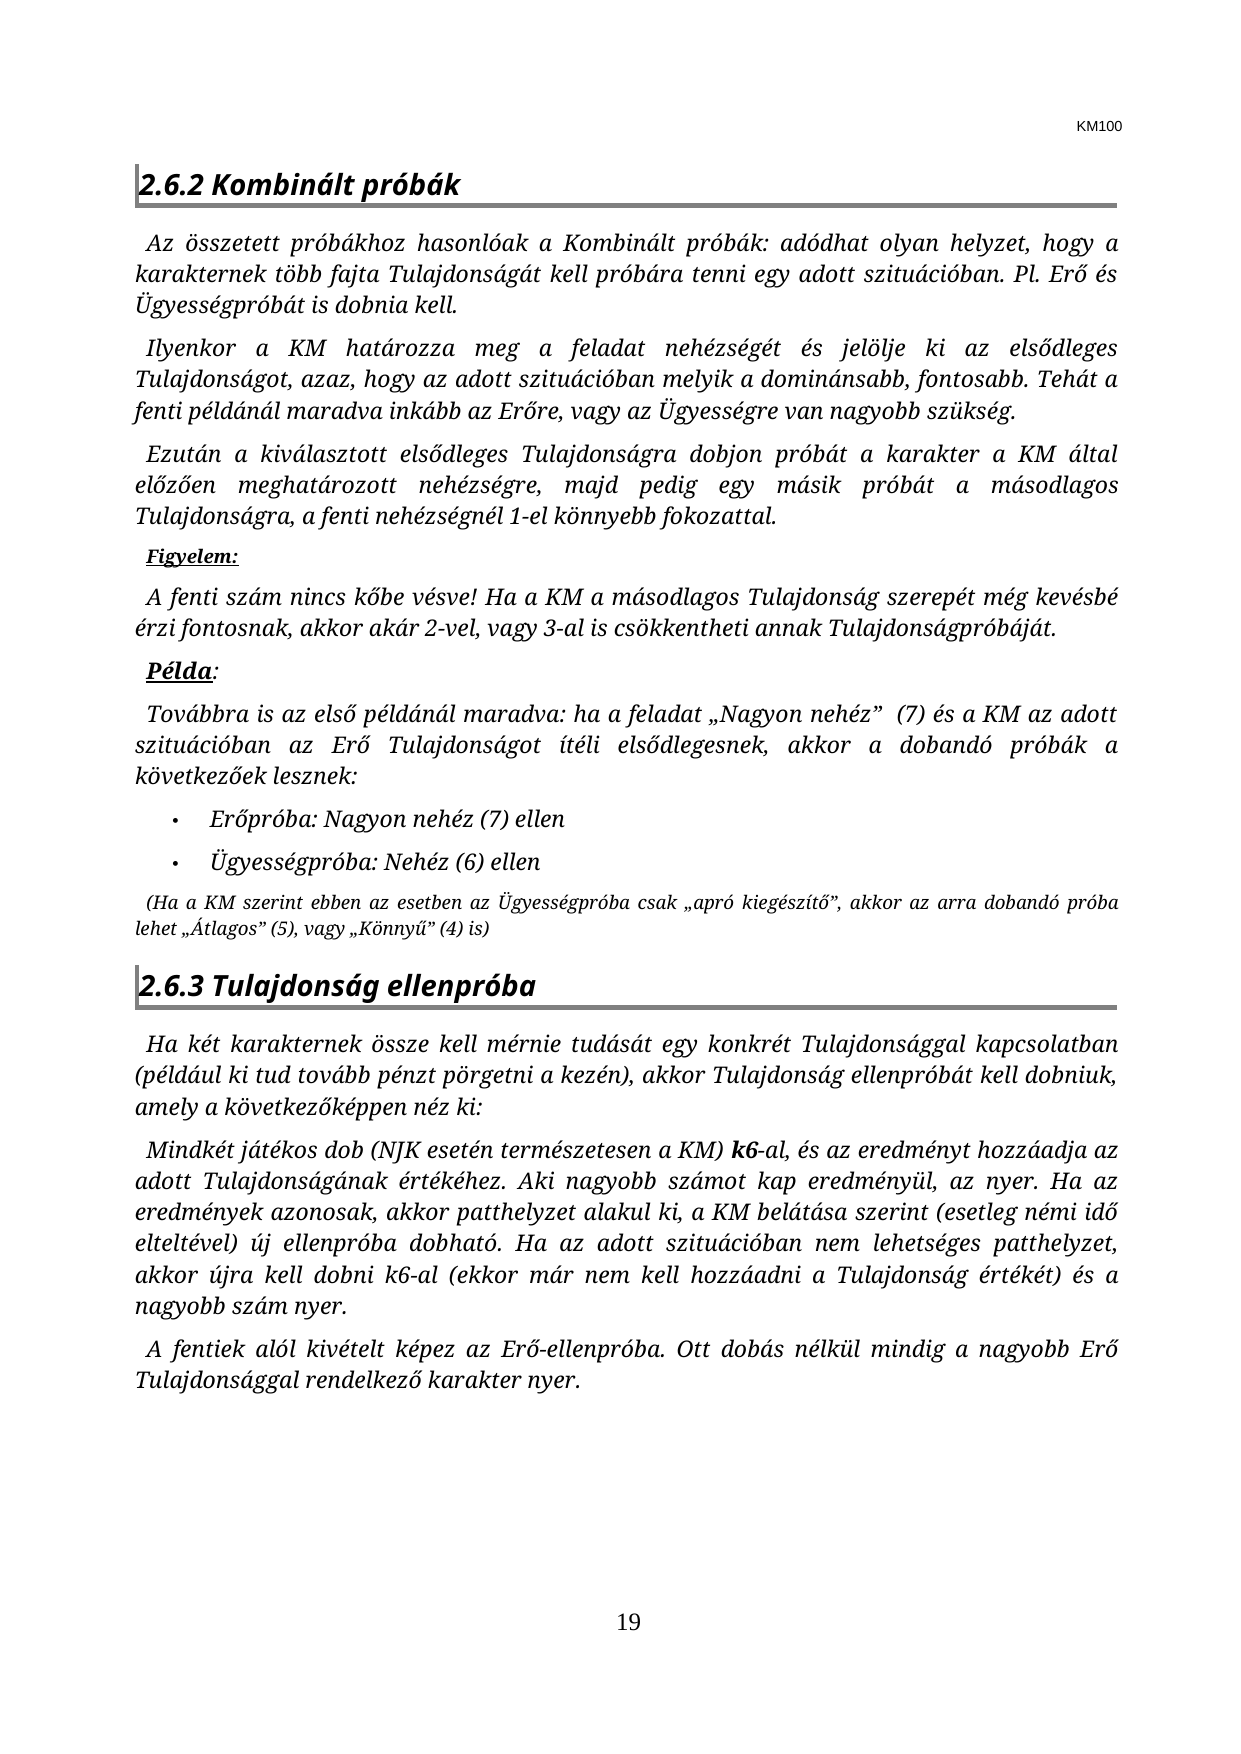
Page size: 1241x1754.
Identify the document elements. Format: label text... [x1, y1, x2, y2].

text Figyelem: [134, 543, 1122, 569]
text (Ha a KM szerint ebben az esetben az Ügyességpróba csak „apró kiegészítő”, akkor az arra dobandó próba lehet „Átlagos” (5), vagy „Könnyű” (4) is) [134, 889, 1122, 940]
text Mindkét játékos dob (NJK esetén természetesen a KM) k6-al, és az eredményt hozzáadja az adott Tulajdonságának értékéhez. Aki nagyobb számot kap eredményül, az nyer. Ha az eredmények azonosak, akkor patthelyzet alakul ki, a KM belátása szerint (esetleg némi idő elteltével) új ellenpróba dobható. Ha az adott szituációban nem lehetséges patthelyzet, akkor újra kell dobni k6-al (ekkor már nem kell hozzáadni a Tulajdonság értékét) és a nagyobb szám nyer. [134, 1133, 1122, 1321]
text Az összetett próbákhoz hasonlóak a Kombinált próbák: adódhat olyan helyzet, hogy a karakternek több fajta Tulajdonságát kell próbára tenni egy adott szituációban. Pl. Erő és Ügyességpróbát is dobnia kell. [134, 227, 1122, 320]
text Ilyenkor a KM határozza meg a feladat nehézségét és jelölje ki az elsődleges Tulajdonságot, azaz, hogy az adott szituációban melyik a dominánsabb, fontosabb. Tehát a fenti példánál maradva inkább az Erőre, vagy az Ügyességre van nagyobb szükség. [134, 332, 1122, 426]
list Ügyességpróba: Nehéz (6) ellen [172, 846, 1122, 878]
subtitle Tulajdonság ellenpróba [139, 965, 1122, 1005]
text A fenti szám nincs kőbe vésve! Ha a KM a másodlagos Tulajdonság szerepét még kevésbé érzi fontosnak, akkor akár 2-vel, vagy 3-al is csökkentheti annak Tulajdonságpróbáját. [134, 581, 1122, 643]
text Továbbra is az első példánál maradva: ha a feladat „Nagyon nehéz” (7) és a KM az adott szituációban az Erő Tulajdonságot ítéli elsődlegesnek, akkor a dobandó próbák a következőek lesznek: [134, 698, 1122, 792]
text A fentiek alól kivételt képez az Erő-ellenpróba. Ott dobás nélkül mindig a nagyobb Erő Tulajdonsággal rendelkező karakter nyer. [134, 1333, 1122, 1395]
text Ezután a kiválasztott elsődleges Tulajdonságra dobjon próbát a karakter a KM által előzően meghatározott nehézségre, majd pedig egy másik próbát a másodlagos Tulajdonságra, a fenti nehézségnél 1-el könnyebb fokozattal. [134, 438, 1122, 531]
text Ha két karakternek össze kell mérnie tudását egy konkrét Tulajdonsággal kapcsolatban (például ki tud tovább pénzt pörgetni a kezén), akkor Tulajdonság ellenpróbát kell dobniuk, amely a következőképpen néz ki: [134, 1028, 1122, 1122]
text Példa: [134, 655, 1122, 686]
subtitle Kombinált próbák [139, 164, 1122, 204]
list Erőpróba: Nagyon nehéz (7) ellen [172, 803, 1122, 834]
